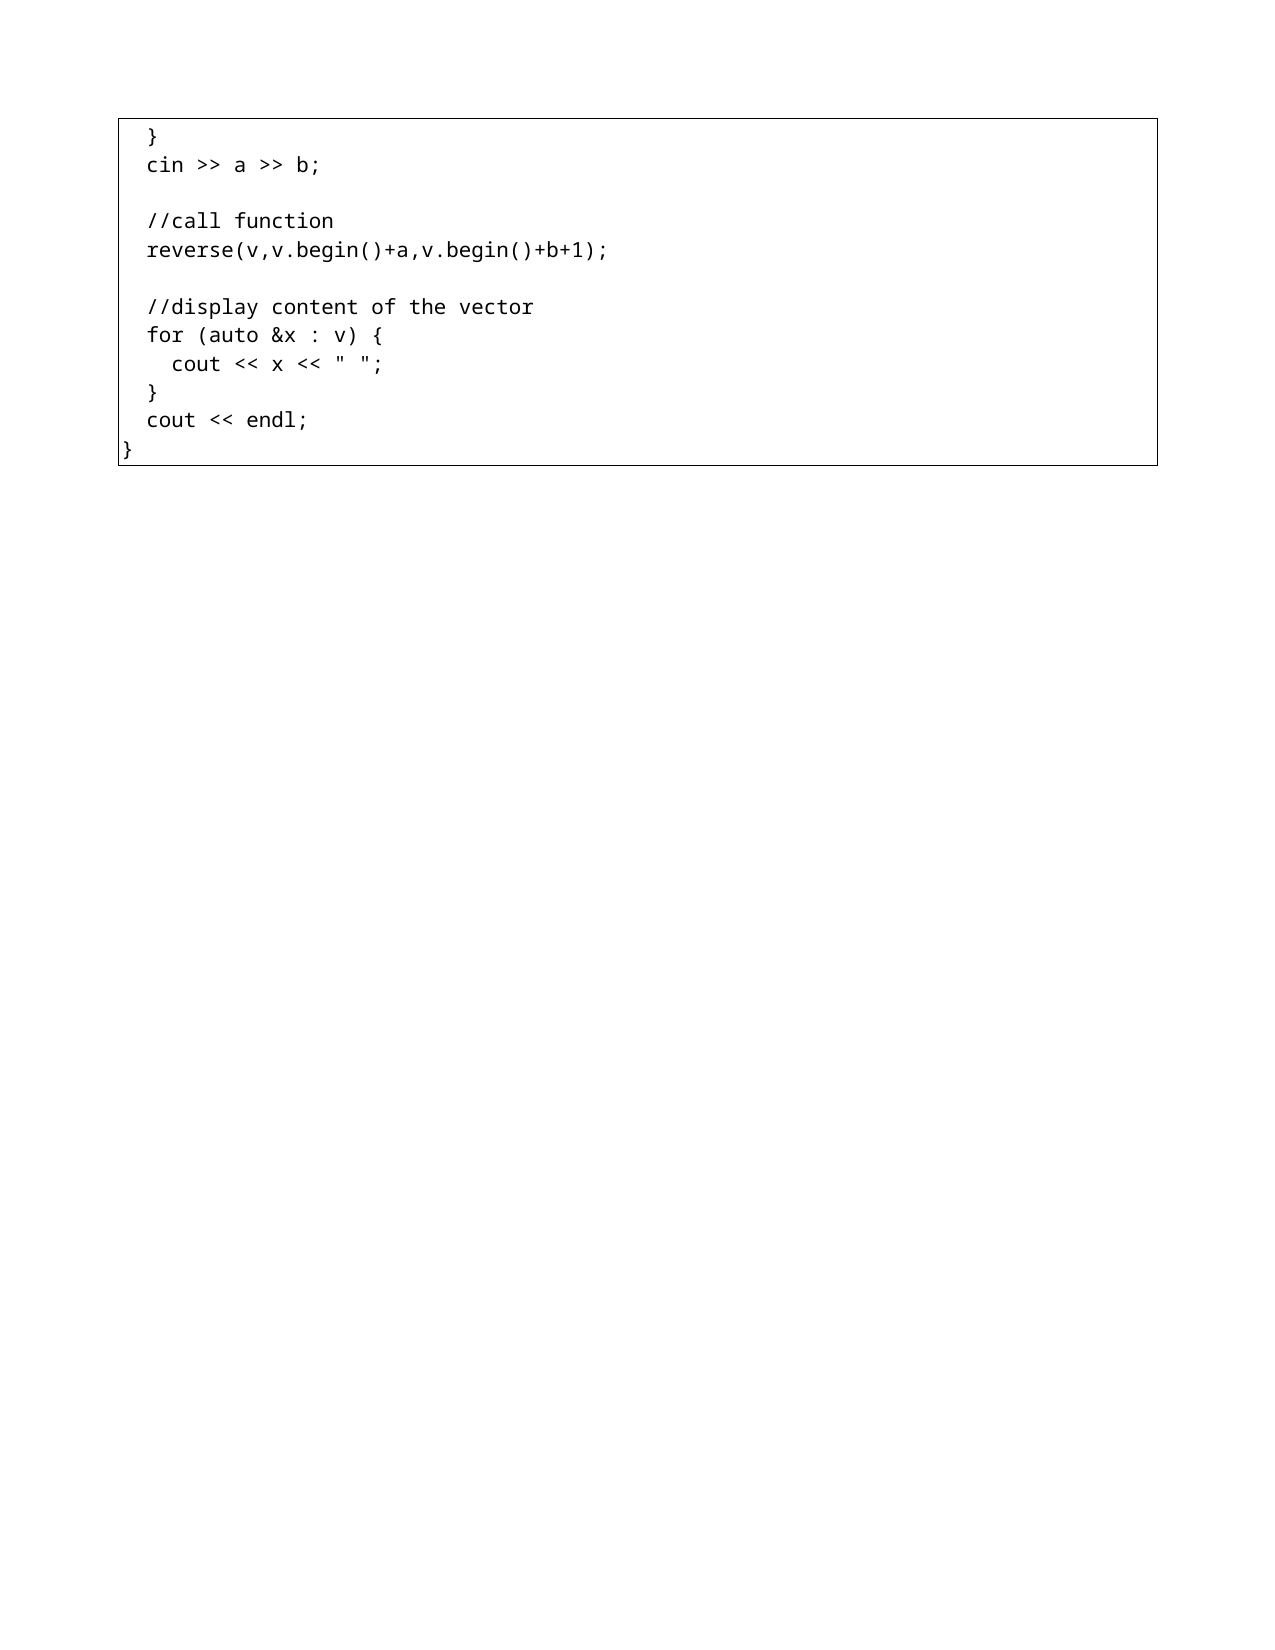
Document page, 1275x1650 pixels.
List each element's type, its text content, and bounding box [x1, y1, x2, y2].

text cout << x << " "; [119, 346, 1157, 374]
text //call function [119, 203, 1157, 232]
text } [119, 119, 1157, 147]
text //display content of the vector [119, 289, 1157, 317]
text } [119, 374, 1157, 402]
text cout << endl; [119, 402, 1157, 431]
text } [119, 431, 1157, 465]
text cin >> a >> b; [119, 147, 1157, 178]
text reverse(v,v.begin()+a,v.begin()+b+1); [119, 232, 1157, 263]
text for (auto &x : v) { [119, 317, 1157, 346]
